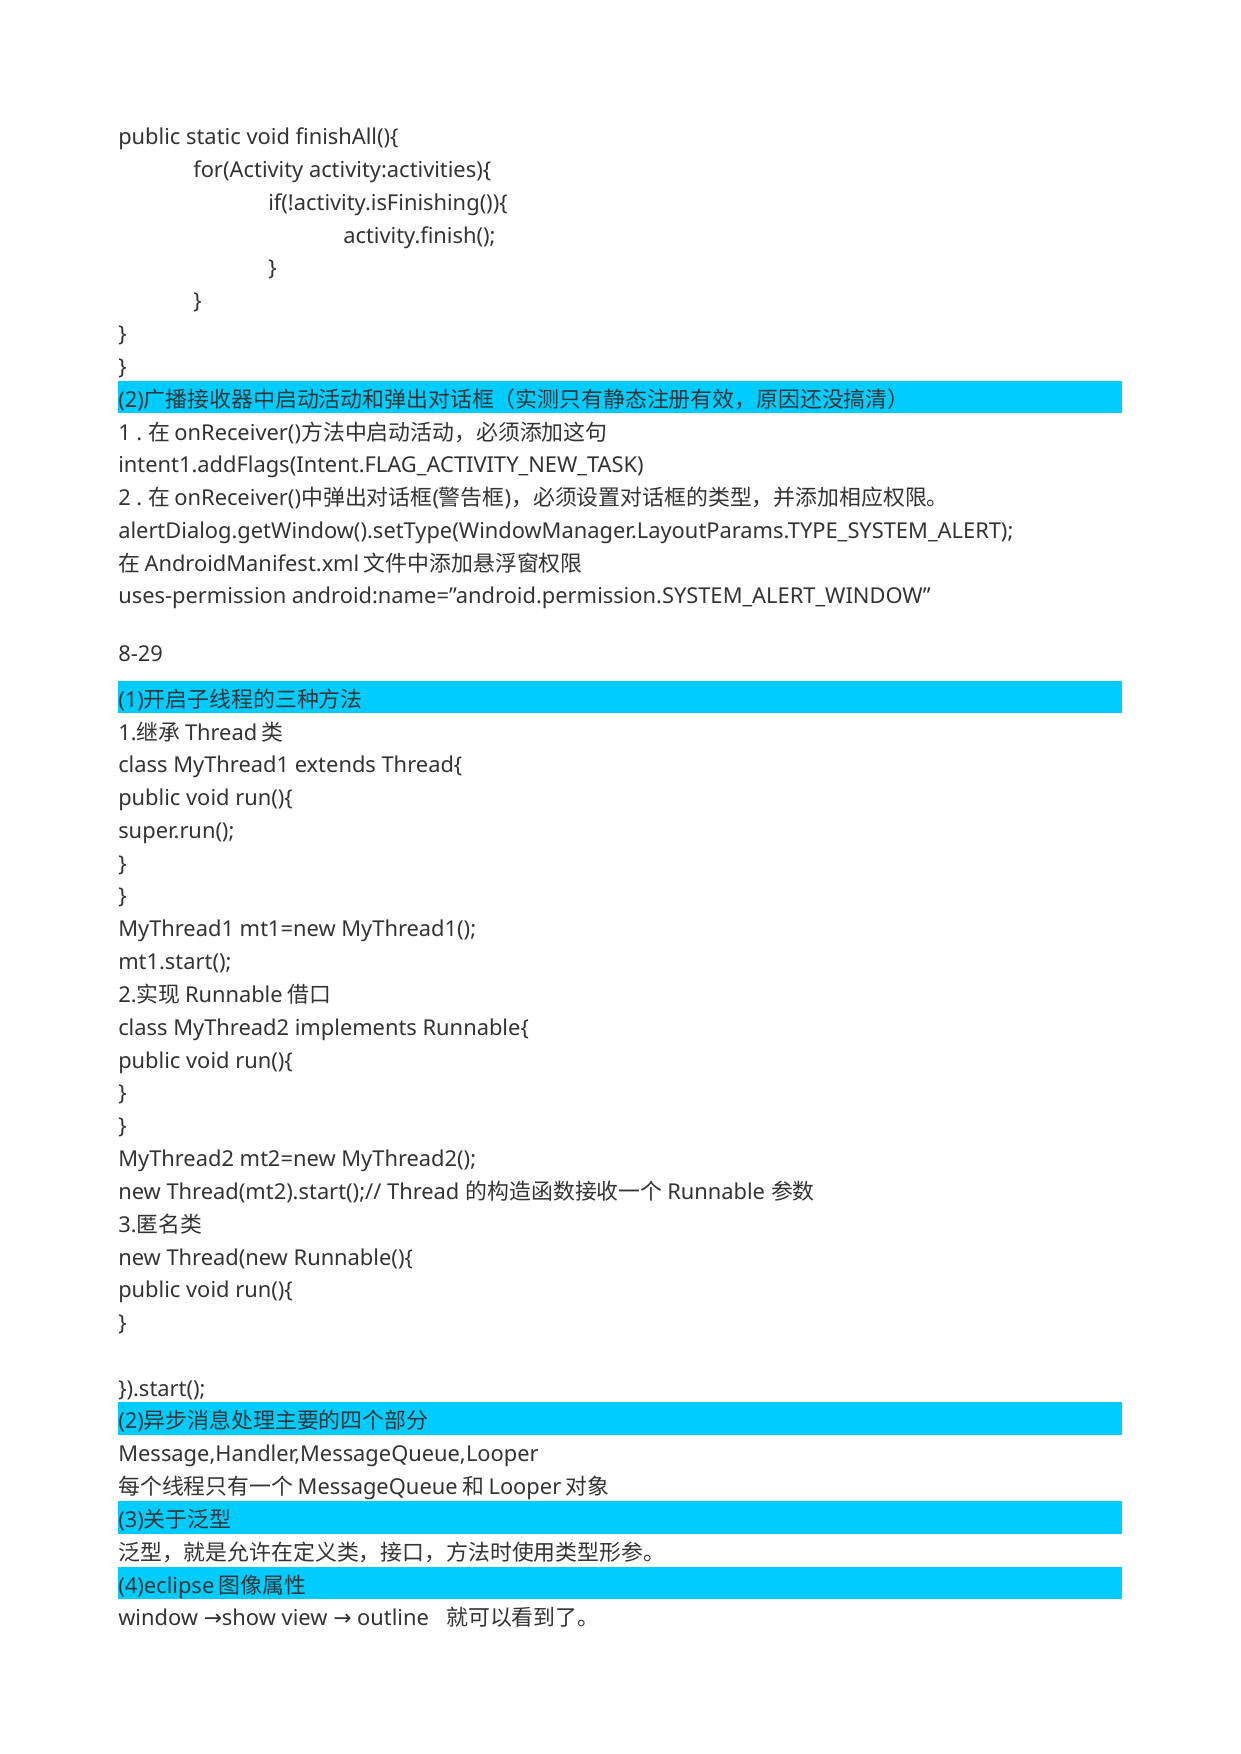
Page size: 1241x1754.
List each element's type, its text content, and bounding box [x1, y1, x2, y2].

text public void run(){ [118, 1042, 1122, 1074]
text new Thread(new Runnable(){ [118, 1238, 1122, 1271]
text alertDialog.getWindow().setType(WindowManager.LayoutParams.TYPE_SYSTEM_ALERT); [118, 512, 1122, 545]
text }).start(); [118, 1370, 1122, 1402]
text public void run(){ [118, 1271, 1122, 1304]
text super.run(); [118, 812, 1122, 845]
text class MyThread1 extends Thread{ [118, 746, 1122, 779]
text window →show view → outline 就可以看到了。 [118, 1599, 1122, 1632]
text 3.匿名类 [118, 1206, 1122, 1238]
text } [118, 348, 1122, 381]
text intent1.addFlags(Intent.FLAG_ACTIVITY_NEW_TASK) [118, 446, 1122, 479]
text (4)eclipse图像属性 [118, 1567, 1122, 1599]
text 每个线程只有一个MessageQueue和Looper对象 [118, 1468, 1122, 1501]
text } [118, 315, 1122, 348]
text uses-permission android:name=”android.permission.SYSTEM_ALERT_WINDOW” [118, 577, 1122, 610]
text new Thread(mt2).start();// Thread 的构造函数接收一个 Runnable 参数 [118, 1173, 1122, 1206]
text (3)关于泛型 [118, 1501, 1122, 1534]
text (1)开启子线程的三种方法 [118, 681, 1122, 713]
text mt1.start(); [118, 943, 1122, 976]
text class MyThread2 implements Runnable{ [118, 1009, 1122, 1042]
text } [118, 1107, 1122, 1140]
subtitle 8-29 [118, 635, 1122, 668]
text MyThread2 mt2=new MyThread2(); [118, 1140, 1122, 1173]
text (2)异步消息处理主要的四个部分 [118, 1402, 1122, 1435]
text public void run(){ [118, 779, 1122, 812]
text for(Activity activity:activities){ [118, 151, 1122, 184]
text 1.继承Thread类 [118, 713, 1122, 746]
text 泛型，就是允许在定义类，接口，方法时使用类型形参。 [118, 1534, 1122, 1567]
text 2.实现Runnable借口 [118, 976, 1122, 1009]
text 2 . 在onReceiver()中弹出对话框(警告框)，必须设置对话框的类型，并添加相应权限。 [118, 479, 1122, 512]
text MyThread1 mt1=new MyThread1(); [118, 910, 1122, 943]
text } [118, 845, 1122, 877]
text } [118, 1074, 1122, 1107]
text (2)广播接收器中启动活动和弹出对话框（实测只有静态注册有效，原因还没搞清） [118, 381, 1122, 413]
text 在AndroidManifest.xml文件中添加悬浮窗权限 [118, 545, 1122, 577]
text public static void finishAll(){ [118, 118, 1122, 151]
text activity.finish(); [118, 217, 1122, 249]
text } [118, 282, 1122, 315]
text } [118, 249, 1122, 282]
text Message,Handler,MessageQueue,Looper [118, 1435, 1122, 1468]
text if(!activity.isFinishing()){ [118, 184, 1122, 217]
text 1 . 在onReceiver()方法中启动活动，必须添加这句 [118, 413, 1122, 446]
text } [118, 877, 1122, 910]
text } [118, 1304, 1122, 1337]
